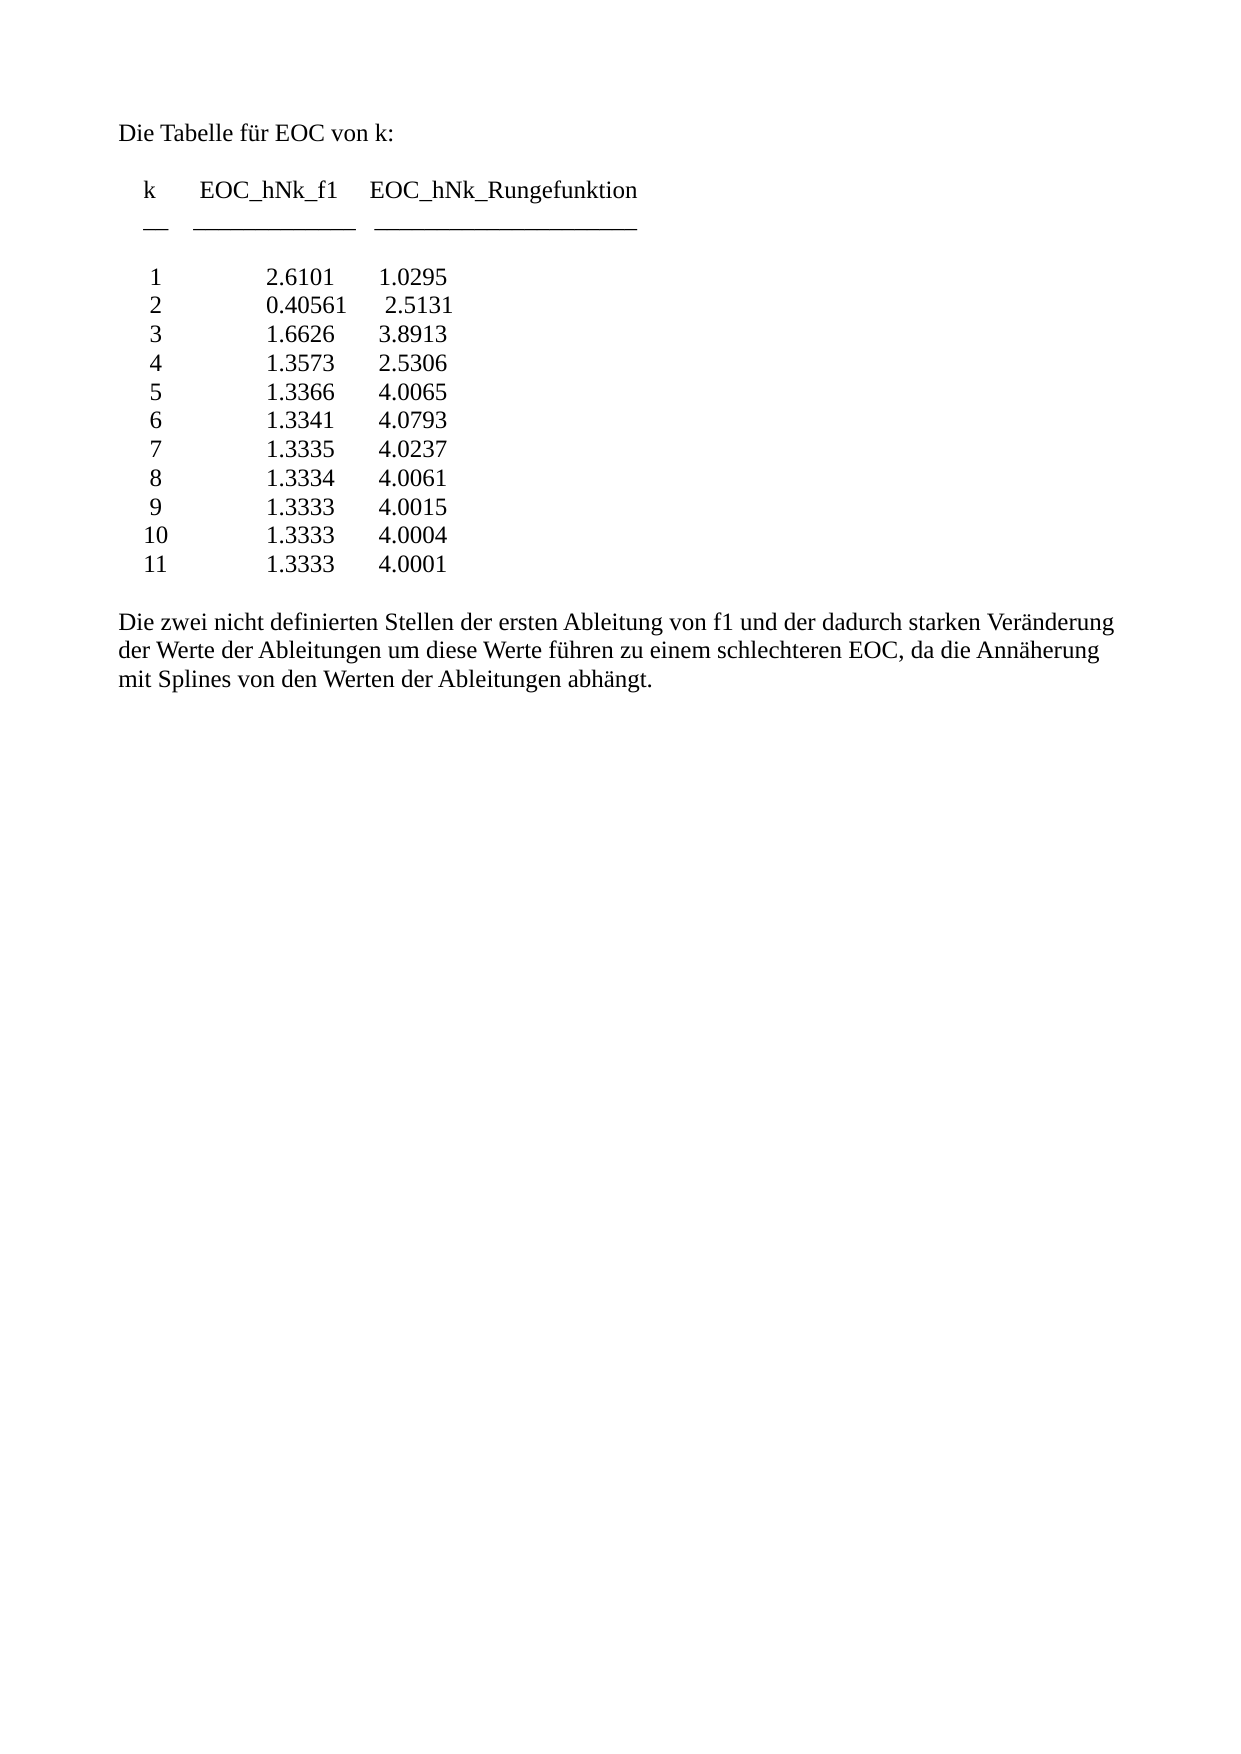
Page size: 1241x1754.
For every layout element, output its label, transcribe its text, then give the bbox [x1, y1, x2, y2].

text 3 1.6626 3.8913 [118, 319, 1122, 348]
text Die Tabelle für EOC von k: [118, 118, 1122, 147]
text 11 1.3333 4.0001 [118, 549, 1122, 578]
text 7 1.3335 4.0237 [118, 434, 1122, 463]
text k EOC_hNk_f1 EOC_hNk_Rungefunktion [118, 176, 1122, 204]
text Die zwei nicht definierten Stellen der ersten Ableitung von f1 und der dadurch starken Veränderung der Werte der Ableitungen um diese Werte führen zu einem schlechteren EOC, da die Annäherung mit Splines von den Werten der Ableitungen abhängt. [118, 607, 1122, 693]
text 2 0.40561 2.5131 [118, 291, 1122, 319]
text __ _____________ _____________________ [118, 204, 1122, 233]
text 9 1.3333 4.0015 [118, 492, 1122, 521]
text 8 1.3334 4.0061 [118, 463, 1122, 492]
text 1 2.6101 1.0295 [118, 262, 1122, 291]
text 5 1.3366 4.0065 [118, 377, 1122, 406]
text 4 1.3573 2.5306 [118, 348, 1122, 377]
text 6 1.3341 4.0793 [118, 406, 1122, 434]
text 10 1.3333 4.0004 [118, 521, 1122, 549]
